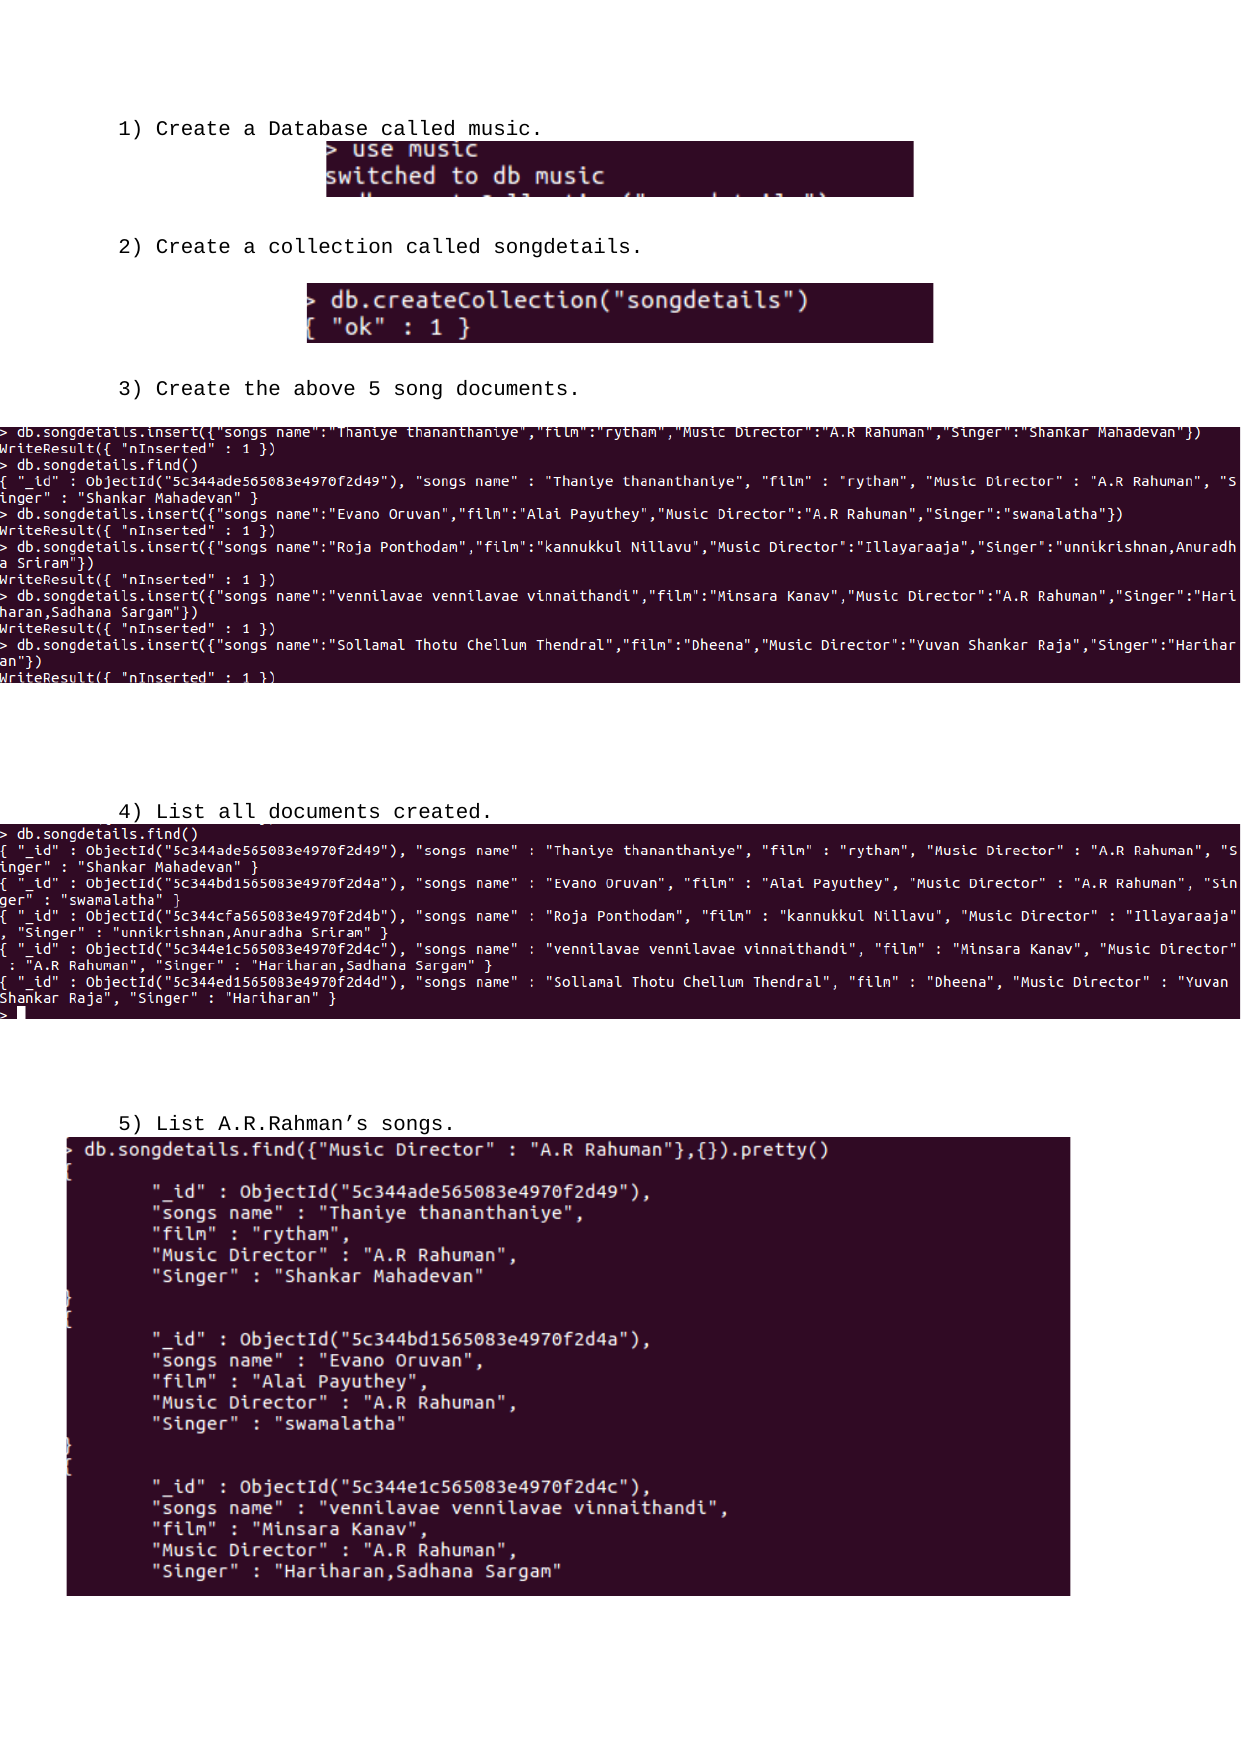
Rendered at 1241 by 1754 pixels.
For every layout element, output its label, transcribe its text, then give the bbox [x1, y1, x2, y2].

text 2) Create a collection called songdetails. [118, 236, 1122, 260]
picture [66, 1137, 1071, 1596]
text 3) Create the above 5 song documents. [118, 378, 1122, 402]
text 4) List all documents created. [118, 801, 1122, 824]
text 1) Create a Database called music. [118, 118, 1122, 142]
picture [306, 283, 934, 343]
picture [0, 824, 1241, 1019]
picture [0, 427, 1241, 683]
text 5) List A.R.Rahman’s songs. [118, 1113, 1122, 1137]
picture [326, 141, 914, 197]
